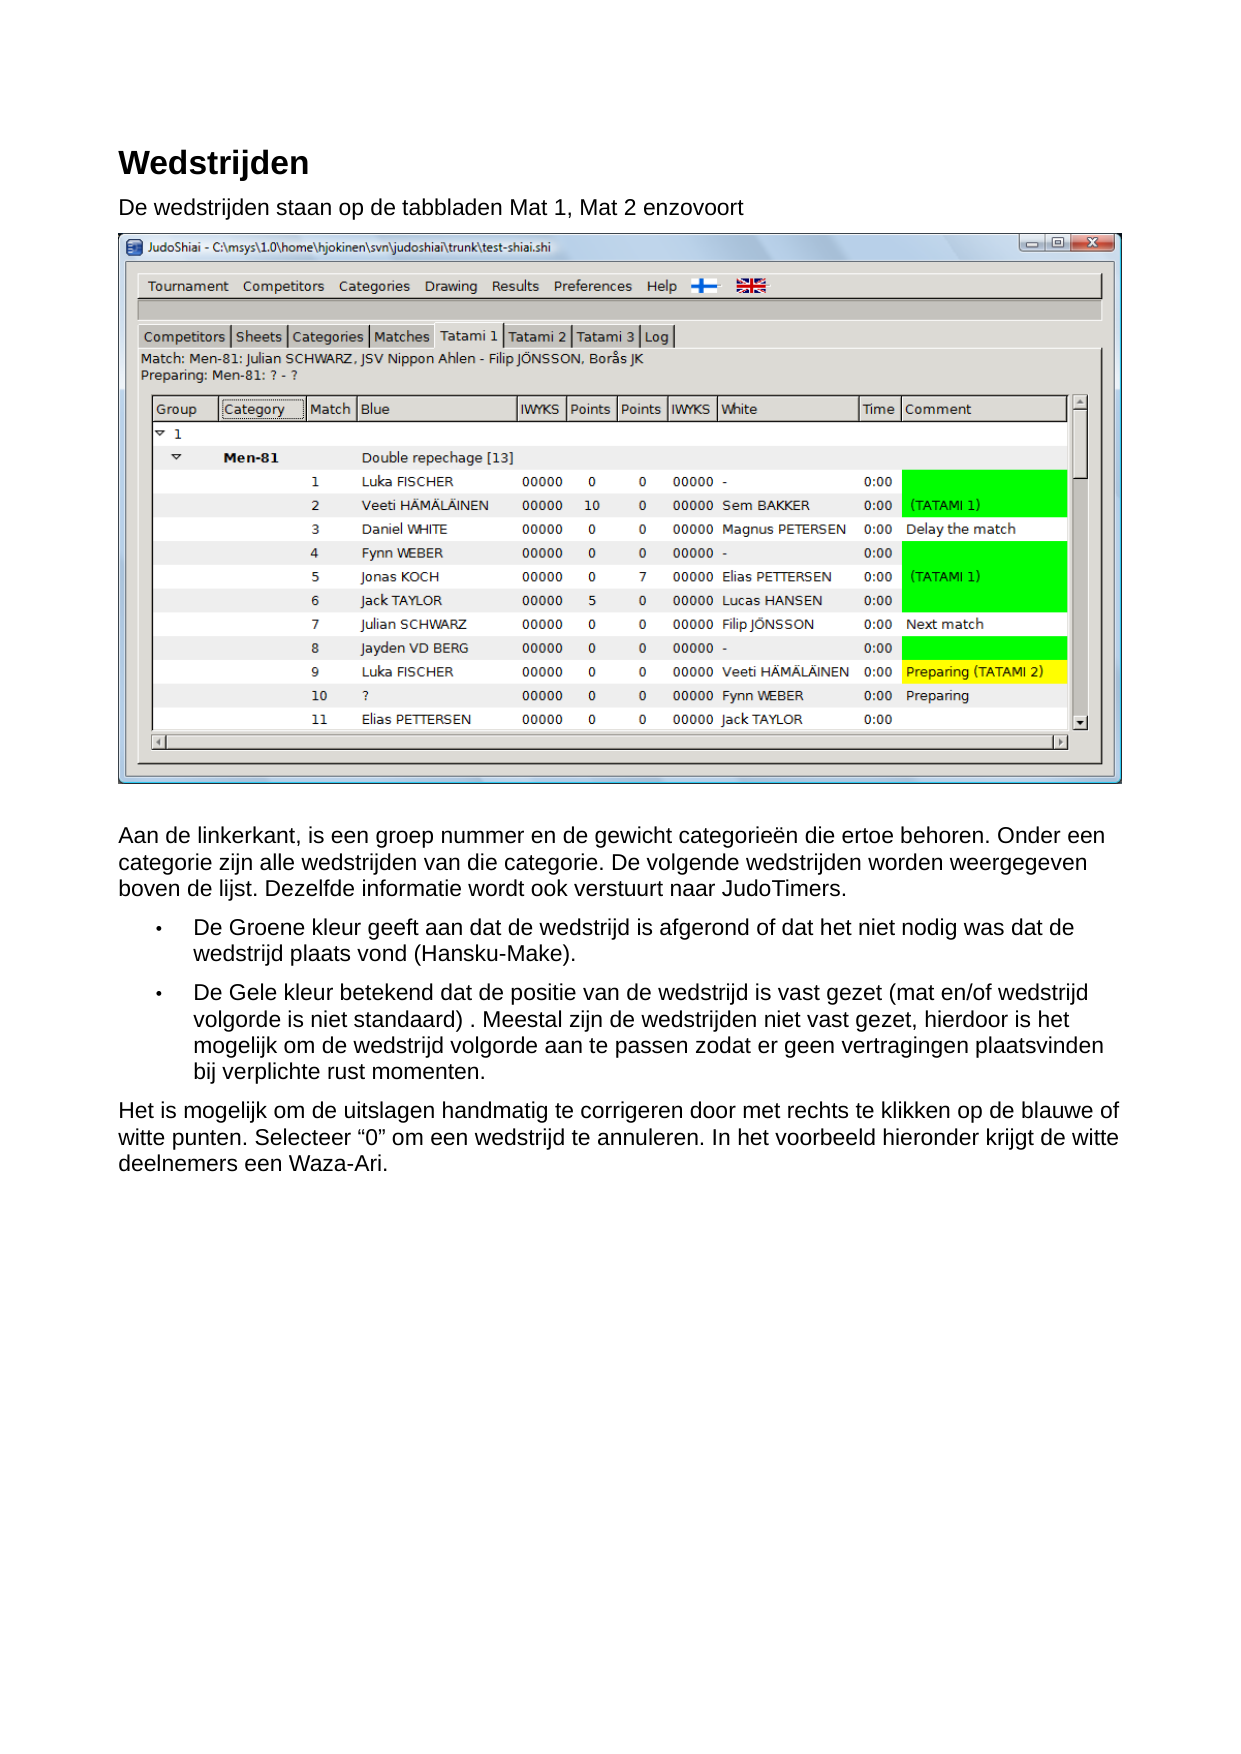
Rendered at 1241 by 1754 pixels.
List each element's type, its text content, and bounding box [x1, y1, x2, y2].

list De Groene kleur geeft aan dat de wedstrijd is afgerond of dat het niet nodig was dat de wedstrijd plaats vond (Hansku-Make). [156, 914, 1122, 967]
text Het is mogelijk om de uitslagen handmatig te corrigeren door met rechts te klikken op de blauwe of witte punten. Selecteer “0” om een wedstrijd te annuleren. In het voorbeeld hieronder krijgt de witte deelnemers een Waza-Ari. [118, 1097, 1122, 1176]
picture [118, 233, 1122, 784]
subtitle Wedstrijden [118, 143, 1122, 182]
text Aan de linkerkant, is een groep nummer en de gewicht categorieën die ertoe behoren. Onder een categorie zijn alle wedstrijden van die categorie. De volgende wedstrijden worden weergegeven boven de lijst. Dezelfde informatie wordt ook verstuurt naar JudoTimers. [118, 822, 1122, 901]
list De Gele kleur betekend dat de positie van de wedstrijd is vast gezet (mat en/of wedstrijd volgorde is niet standaard) . Meestal zijn de wedstrijden niet vast gezet, hierdoor is het mogelijk om de wedstrijd volgorde aan te passen zodat er geen vertragingen plaatsvinden bij verplichte rust momenten. [156, 979, 1122, 1084]
text De wedstrijden staan op de tabbladen Mat 1, Mat 2 enzovoort [118, 194, 1122, 221]
